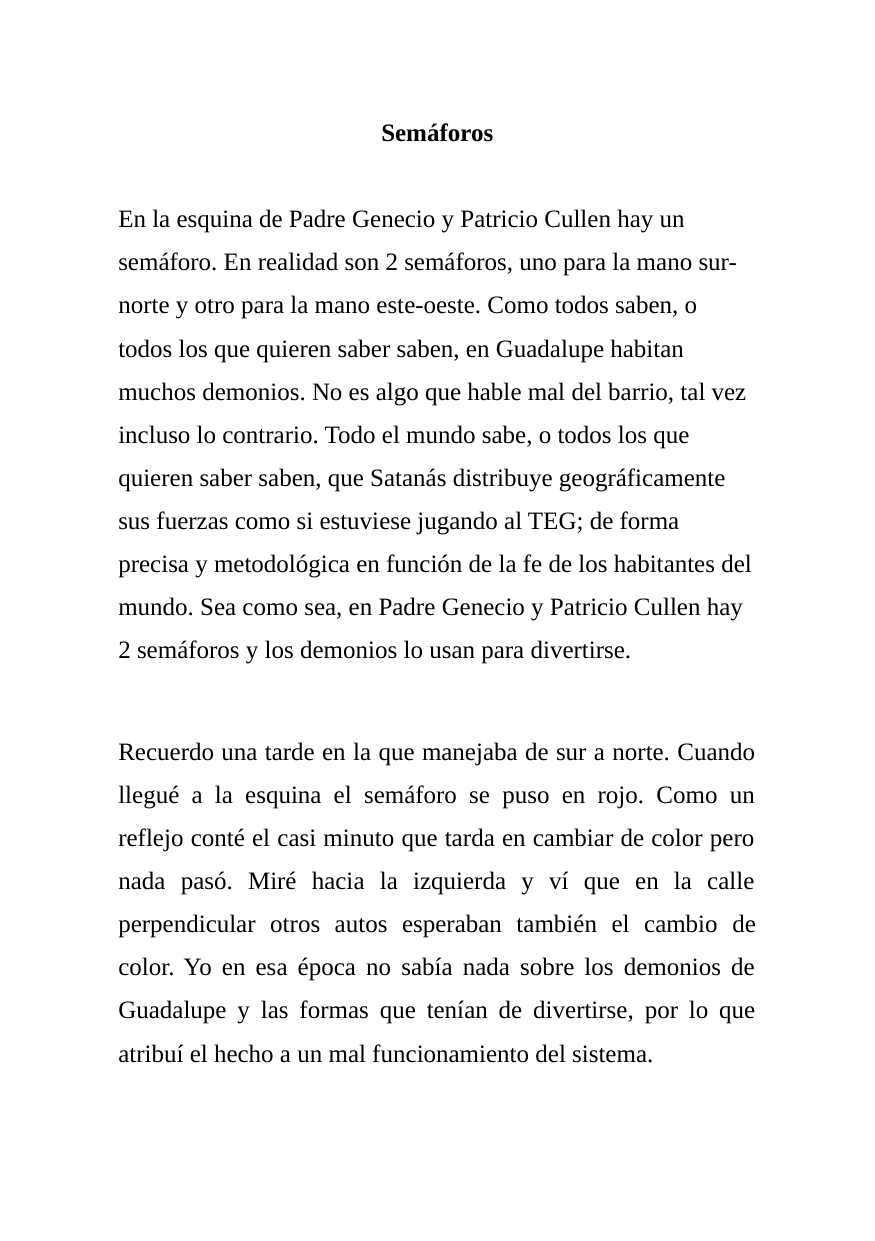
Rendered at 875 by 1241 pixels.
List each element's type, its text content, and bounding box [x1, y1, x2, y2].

text Semáforos [118, 118, 756, 147]
text En la esquina de Padre Genecio y Patricio Cullen hay un semáforo. En realidad son 2 semáforos, uno para la mano sur-norte y otro para la mano este-oeste. Como todos saben, o todos los que quieren saber saben, en Guadalupe habitan muchos demonios. No es algo que hable mal del barrio, tal vez incluso lo contrario. Todo el mundo sabe, o todos los que quieren saber saben, que Satanás distribuye geográficamente sus fuerzas como si estuviese jugando al TEG; de forma precisa y metodológica en función de la fe de los habitantes del mundo. Sea como sea, en Padre Genecio y Patricio Cullen hay 2 semáforos y los demonios lo usan para divertirse. [118, 204, 756, 664]
text Recuerdo una tarde en la que manejaba de sur a norte. Cuando llegué a la esquina el semáforo se puso en rojo. Como un reflejo conté el casi minuto que tarda en cambiar de color pero nada pasó. Miré hacia la izquierda y ví que en la calle perpendicular otros autos esperaban también el cambio de color. Yo en esa época no sabía nada sobre los demonios de Guadalupe y las formas que tenían de divertirse, por lo que atribuí el hecho a un mal funcionamiento del sistema. [118, 737, 756, 1067]
